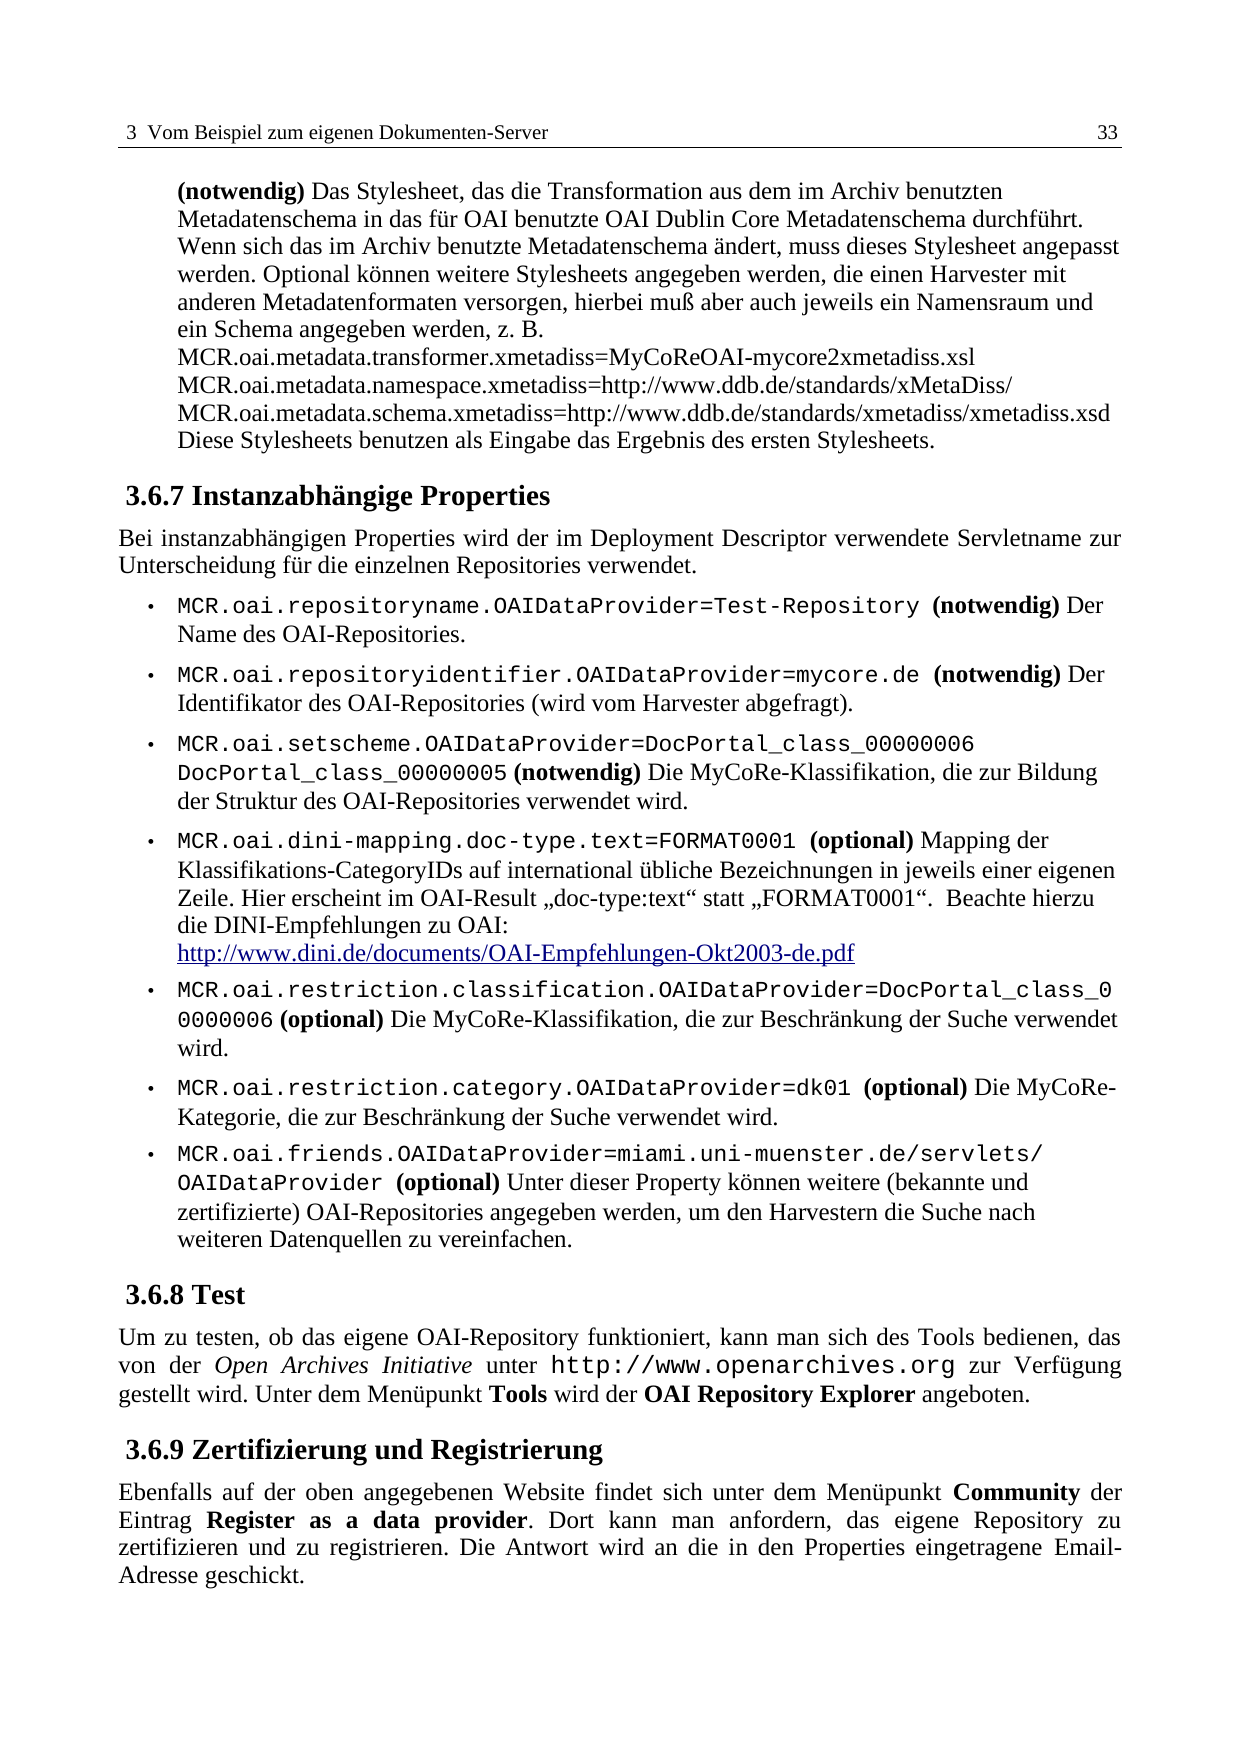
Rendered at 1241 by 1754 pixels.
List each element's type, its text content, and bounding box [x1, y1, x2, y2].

list MCR.oai.repositoryname.OAIDataProvider=Test-Repository (notwendig) Der Name des OAI-Repositories. [118, 591, 1122, 648]
list MCR.oai.restriction.classification.OAIDataProvider=DocPortal_class_00000006 (optional) Die MyCoRe-Klassifikation, die zur Beschränkung der Suche verwendet wird. [118, 978, 1122, 1062]
list MCR.oai.setscheme.OAIDataProvider=DocPortal_class_00000006 DocPortal_class_00000005 (notwendig) Die MyCoRe-Klassifikation, die zur Bildung der Struktur des OAI-Repositories verwendet wird. [118, 729, 1122, 815]
text Bei instanzabhängigen Properties wird der im Deployment Descriptor verwendete Servletname zur Unterscheidung für die einzelnen Repositories verwendet. [118, 524, 1122, 579]
list MCR.oai.dini-mapping.doc-type.text=FORMAT0001 (optional) Mapping der Klassifikations-CategoryIDs auf international übliche Bezeichnungen in jeweils einer eigenen Zeile. Hier erscheint im OAI-Result „doc-type:text“ statt „FORMAT0001“. Beachte hierzu die DINI-Empfehlungen zu OAI: http://www.dini.de/documents/OAI-Empfehlungen-Okt2003-de.pdf [118, 827, 1122, 967]
subtitle Instanzabhängige Properties [118, 479, 1122, 511]
list MCR.oai.friends.OAIDataProvider=miami.uni-muenster.de/servlets/OAIDataProvider (optional) Unter dieser Property können weitere (bekannte und zertifizierte) OAI-Repositories angegeben werden, um den Harvestern die Suche nach weiteren Datenquellen zu vereinfachen. [118, 1142, 1122, 1253]
text Um zu testen, ob das eigene OAI-Repository funktioniert, kann man sich des Tools bedienen, das von der Open Archives Initiative unter http://www.openarchives.org zur Verfügung gestellt wird. Unter dem Menüpunkt Tools wird der OAI Repository Explorer angeboten. [118, 1323, 1122, 1408]
list MCR.oai.restriction.category.OAIDataProvider=dk01 (optional) Die MyCoRe-Kategorie, die zur Beschränkung der Suche verwendet wird. [118, 1073, 1122, 1131]
subtitle Zertifizierung und Registrierung [118, 1433, 1122, 1466]
list MCR.oai.repositoryidentifier.OAIDataProvider=mycore.de (notwendig) Der Identifikator des OAI-Repositories (wird vom Harvester abgefragt). [118, 660, 1122, 717]
list (notwendig) Das Stylesheet, das die Transformation aus dem im Archiv benutzten Metadatenschema in das für OAI benutzte OAI Dublin Core Metadatenschema durchführt. Wenn sich das im Archiv benutzte Metadatenschema ändert, muss dieses Stylesheet angepasst werden. Optional können weitere Stylesheets angegeben werden, die einen Harvester mit anderen Metadatenformaten versorgen, hierbei muß aber auch jeweils ein Namensraum und ein Schema angegeben werden, z. B. MCR.oai.metadata.transformer.xmetadiss=MyCoReOAI-mycore2xmetadiss.xsl MCR.oai.metadata.namespace.xmetadiss=http://www.ddb.de/standards/xMetaDiss/ MCR.oai.metadata.schema.xmetadiss=http://www.ddb.de/standards/xmetadiss/xmetadiss.xsd Diese Stylesheets benutzen als Eingabe das Ergebnis des ersten Stylesheets. [118, 177, 1122, 454]
text Ebenfalls auf der oben angegebenen Website findet sich unter dem Menüpunkt Community der Eintrag Register as a data provider. Dort kann man anfordern, das eigene Repository zu zertifizieren und zu registrieren. Die Antwort wird an die in den Properties eingetragene Email-Adresse geschickt. [118, 1478, 1122, 1589]
subtitle Test [118, 1278, 1122, 1311]
